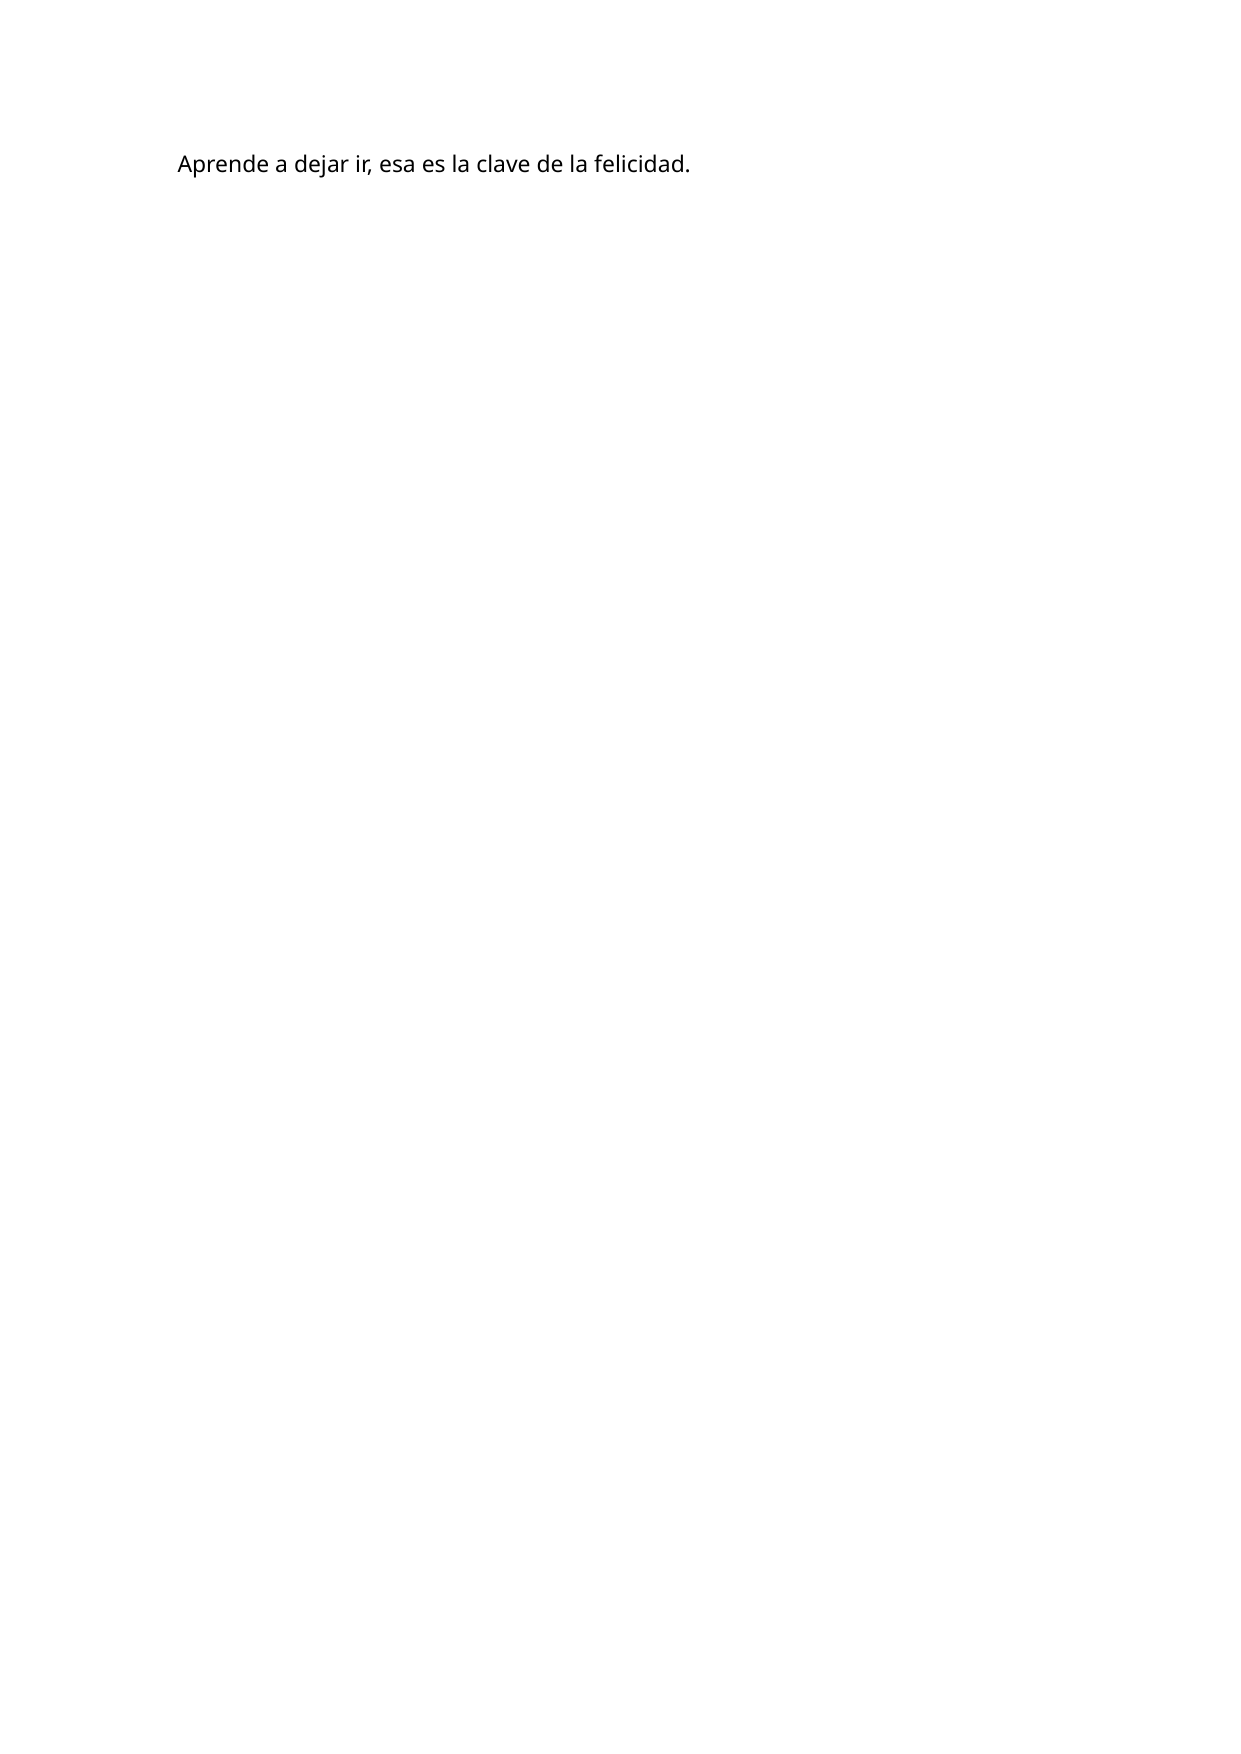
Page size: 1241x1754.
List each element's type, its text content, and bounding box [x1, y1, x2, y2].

text Aprende a dejar ir, esa es la clave de la felicidad. [177, 148, 1063, 179]
